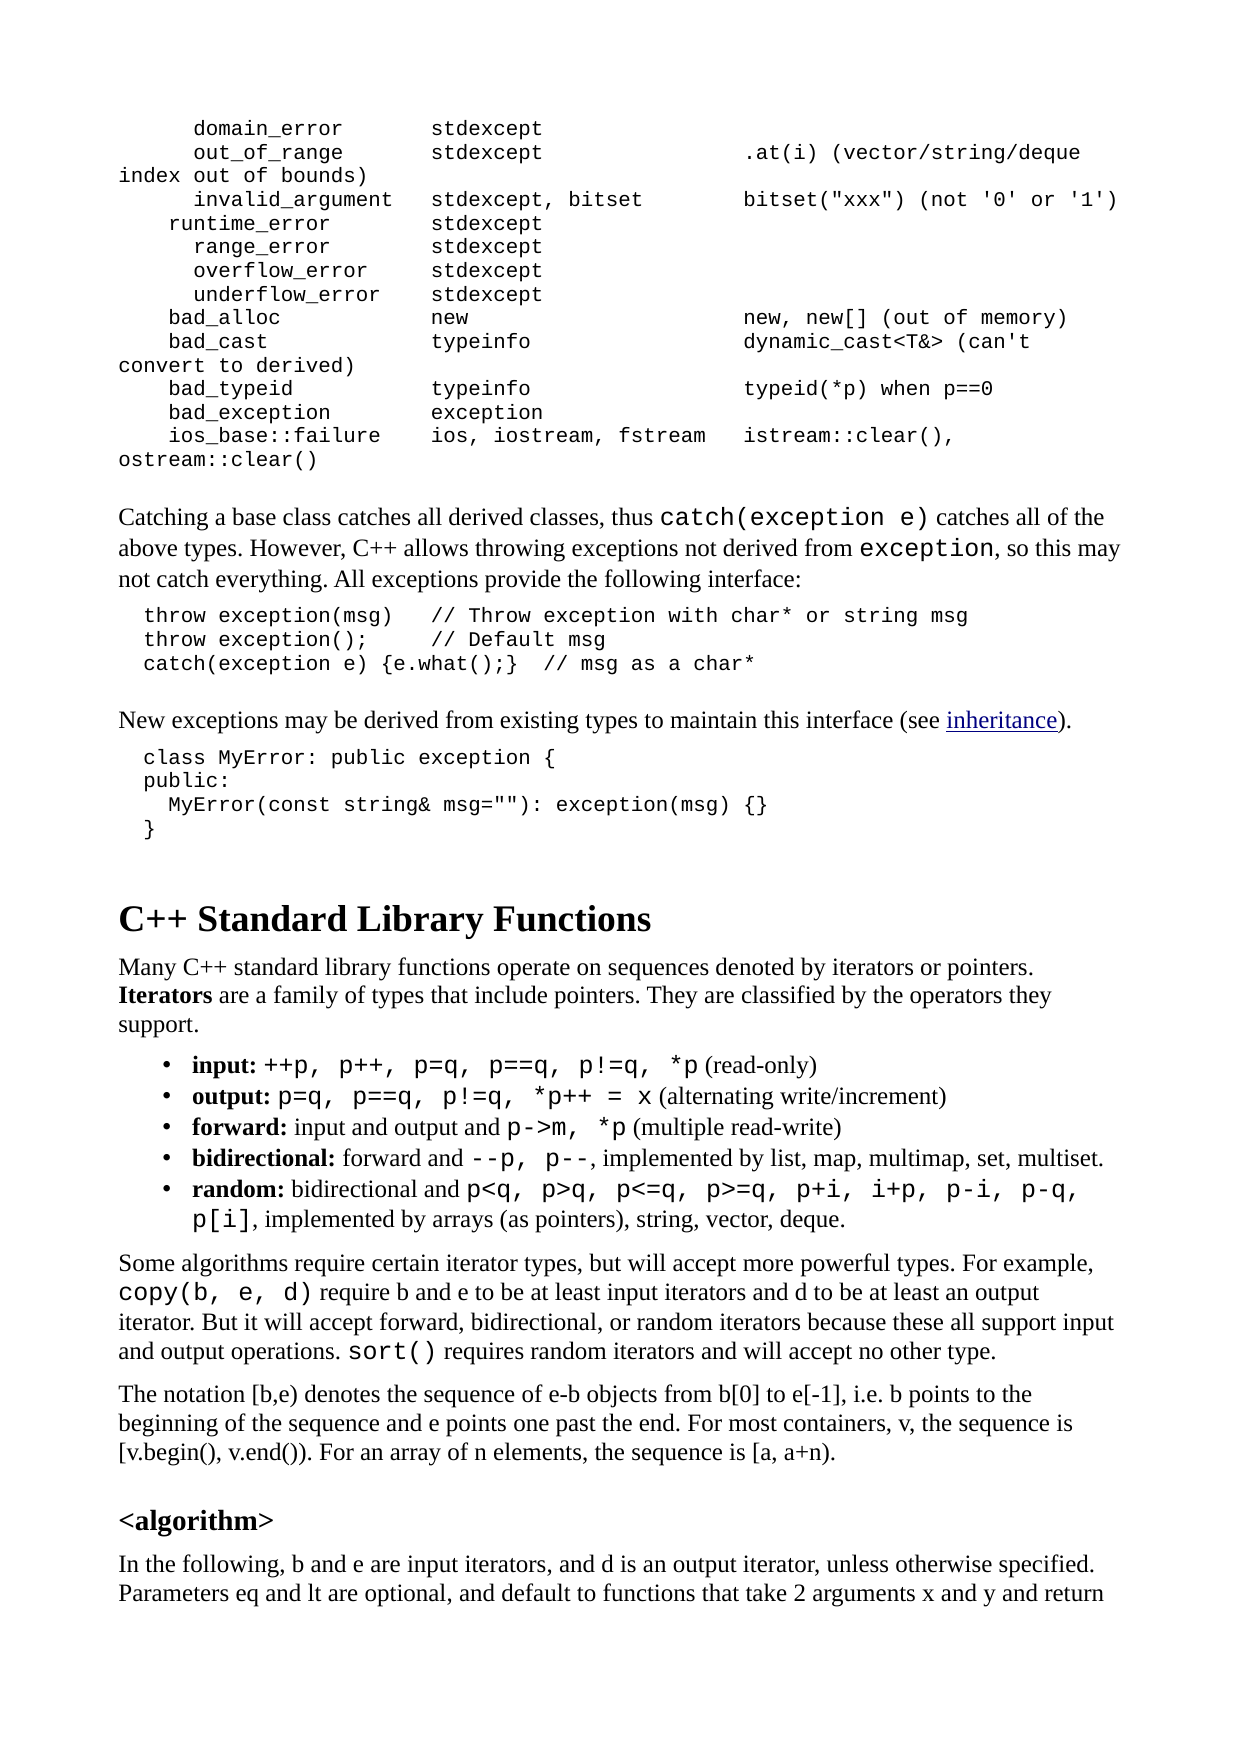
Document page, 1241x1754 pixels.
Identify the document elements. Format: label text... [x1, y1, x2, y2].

text bad_alloc new new, new[] (out of memory) [118, 307, 1122, 331]
text class MyError: public exception { [118, 747, 1122, 771]
text Some algorithms require certain iterator types, but will accept more powerful types. For example, copy(b, e, d) require b and e to be at least input iterators and d to be at least an output iterator. But it will accept forward, bidirectional, or random iterators because these all support input and output operations. sort() requires random iterators and will accept no other type. [118, 1248, 1122, 1367]
text out_of_range stdexcept .at(i) (vector/string/deque index out of bounds) [118, 142, 1122, 189]
text MyError(const string& msg=""): exception(msg) {} [118, 794, 1122, 818]
text domain_error stdexcept [118, 118, 1122, 142]
text throw exception(); // Default msg [118, 629, 1122, 652]
text range_error stdexcept [118, 236, 1122, 260]
text throw exception(msg) // Throw exception with char* or string msg [118, 605, 1122, 629]
list random: bidirectional and p<q, p>q, p<=q, p>=q, p+i, i+p, p-i, p-q, p[i], implemented by arrays (as pointers), string, vector, deque. [162, 1174, 1122, 1235]
text bad_typeid typeinfo typeid(*p) when p==0 [118, 378, 1122, 402]
list input: ++p, p++, p=q, p==q, p!=q, *p (read-only) [162, 1050, 1122, 1081]
list bidirectional: forward and --p, p--, implemented by list, map, multimap, set, multiset. [162, 1143, 1122, 1174]
text catch(exception e) {e.what();} // msg as a char* [118, 652, 1122, 676]
text public: [118, 771, 1122, 794]
text bad_exception exception [118, 402, 1122, 426]
text Many C++ standard library functions operate on sequences denoted by iterators or pointers. Iterators are a family of types that include pointers. They are classified by the operators they support. [118, 952, 1122, 1038]
text bad_cast typeinfo dynamic_cast<T&> (can't convert to derived) [118, 331, 1122, 378]
subtitle C++ Standard Library Functions [118, 896, 1122, 939]
text ios_base::failure ios, iostream, fstream istream::clear(), ostream::clear() [118, 426, 1122, 473]
list forward: input and output and p->m, *p (multiple read-write) [162, 1112, 1122, 1143]
list output: p=q, p==q, p!=q, *p++ = x (alternating write/increment) [162, 1081, 1122, 1112]
text runtime_error stdexcept [118, 213, 1122, 236]
text Catching a base class catches all derived classes, thus catch(exception e) catches all of the above types. However, C++ allows throwing exceptions not derived from exception, so this may not catch everything. All exceptions provide the following interface: [118, 502, 1122, 593]
text invalid_argument stdexcept, bitset bitset("xxx") (not '0' or '1') [118, 189, 1122, 213]
text New exceptions may be derived from existing types to maintain this interface (see inheritance). [118, 706, 1122, 734]
subtitle <algorithm> [118, 1503, 1122, 1537]
text In the following, b and e are input iterators, and d is an output iterator, unless otherwise specified. Parameters eq and lt are optional, and default to functions that take 2 arguments x and y and return [118, 1549, 1122, 1607]
text overflow_error stdexcept [118, 260, 1122, 284]
text underflow_error stdexcept [118, 284, 1122, 307]
text The notation [b,e) denotes the sequence of e-b objects from b[0] to e[-1], i.e. b points to the beginning of the sequence and e points one past the end. For most containers, v, the sequence is [v.begin(), v.end()). For an array of n elements, the sequence is [a, a+n). [118, 1379, 1122, 1466]
text } [118, 818, 1122, 841]
